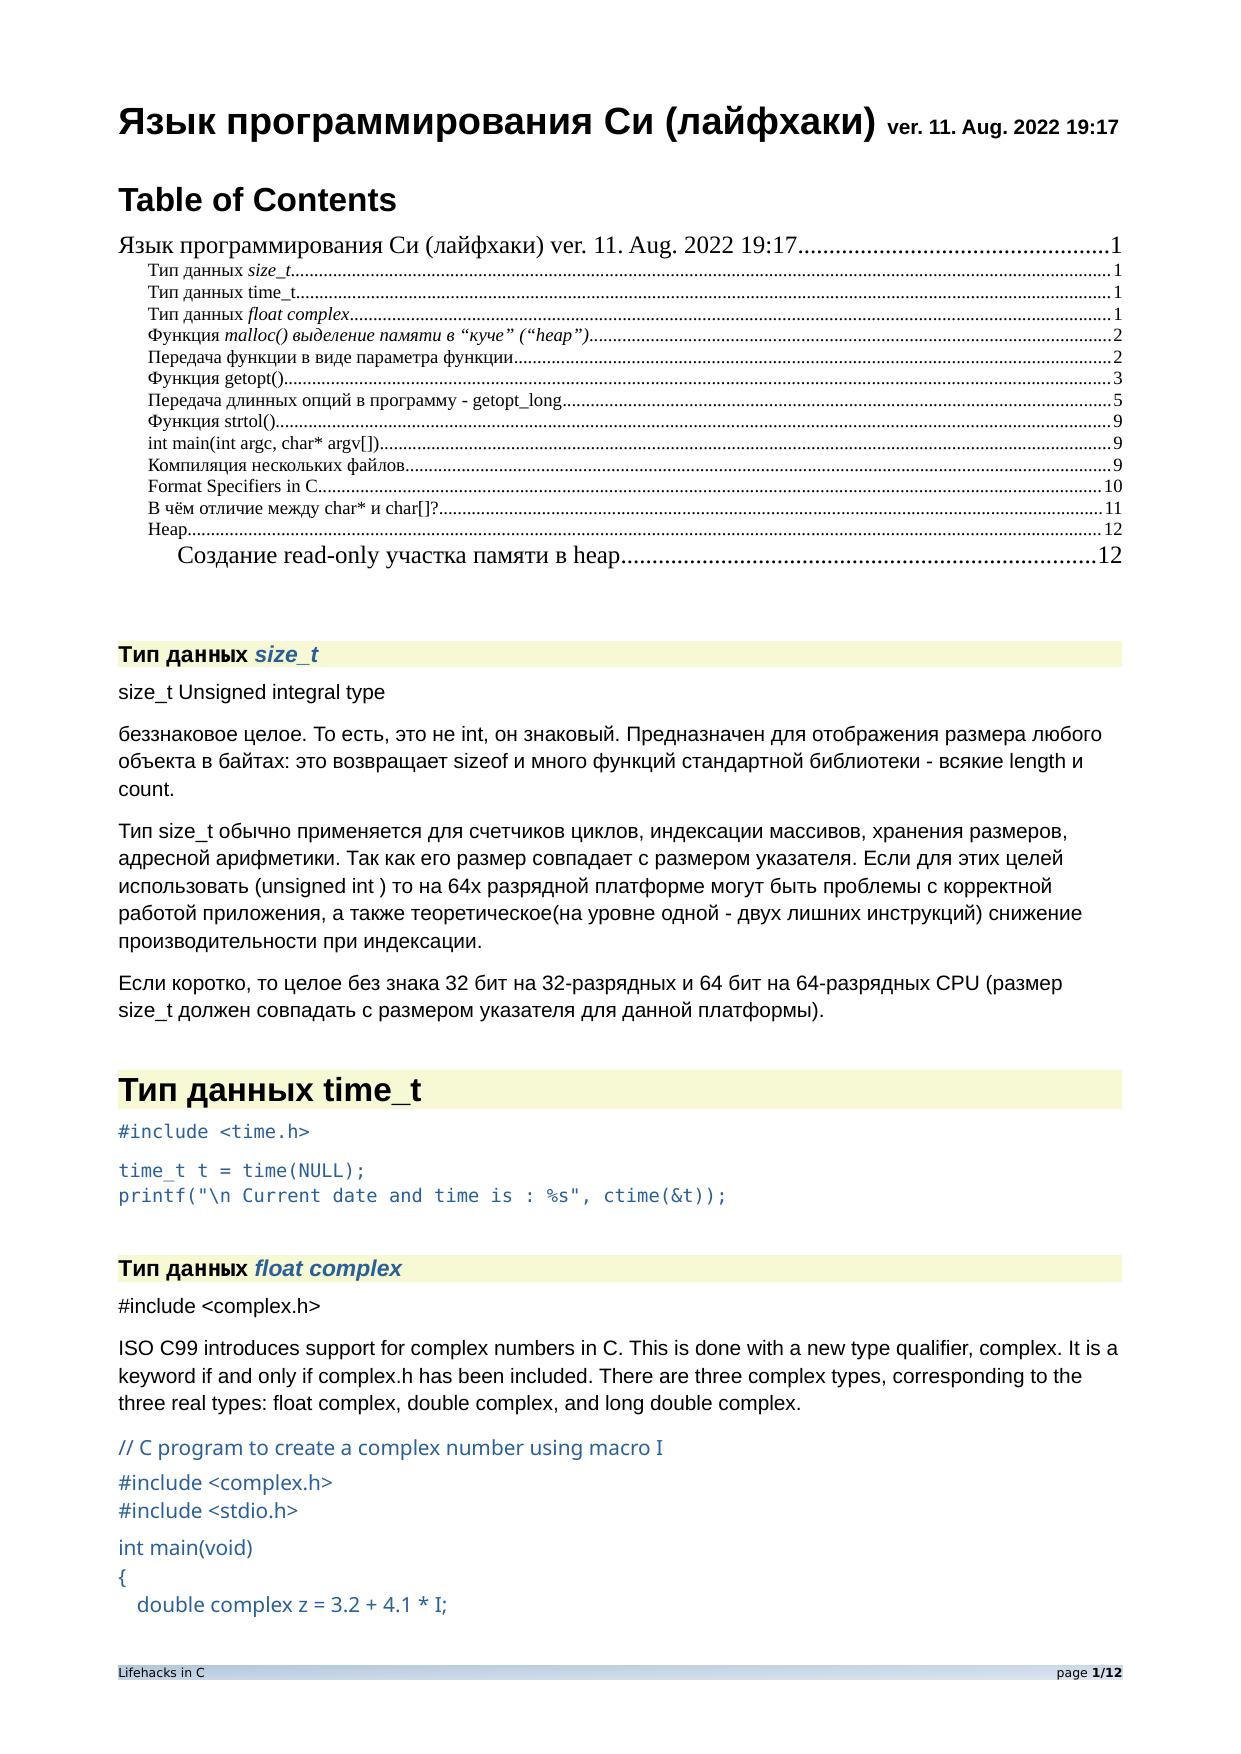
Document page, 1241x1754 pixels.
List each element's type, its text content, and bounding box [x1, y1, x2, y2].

text double complex z = 3.2 + 4.1 * I; [118, 1590, 1122, 1619]
text Тип данных time_t 1 [148, 281, 1122, 302]
text { [118, 1562, 1122, 1590]
text #include <complex.h> [118, 1468, 1122, 1496]
text int main(int argc, char* argv[]) 9 [148, 432, 1122, 453]
subtitle Тип данных size_t [118, 641, 1122, 667]
text беззнаковое целое. То есть, это не int, он знаковый. Предназначен для отображения размера любого объекта в байтах: это возвращает sizeof и много функций стандартной библиотеки - всякие length и count. [118, 722, 1122, 801]
text size_t Unsigned integral type [118, 679, 1122, 703]
text Тип данных float complex 1 [148, 302, 1122, 324]
text printf("\n Current date and time is : %s", ctime(&t)); [118, 1186, 1122, 1207]
text Компиляция нескольких файлов 9 [148, 453, 1122, 475]
text Язык программирования Си (лайфхаки) ver. 11. Aug. 2022 19:17 1 [118, 231, 1122, 259]
text Передача длинных опций в программу - getopt_long 5 [148, 389, 1122, 410]
text Функция malloc() выделение памяти в “куче” (“heap”) 2 [148, 324, 1122, 346]
text time_t t = time(NULL); [118, 1160, 1122, 1182]
text Тип данных size_t 1 [148, 259, 1122, 281]
text Format Specifiers in C 10 [148, 475, 1122, 497]
text #include <complex.h> [118, 1294, 1122, 1318]
text // C program to create a complex number using macro I [118, 1433, 1122, 1462]
subtitle Тип данных float complex [118, 1255, 1122, 1282]
subtitle Язык программирования Си (лайфхаки) ver. 11. Aug. 2022 19:17 [118, 98, 1122, 142]
text В чём отличие между char* и char[]? 11 [148, 497, 1122, 518]
text Функция getopt() 3 [148, 367, 1122, 389]
text int main(void) [118, 1533, 1122, 1562]
text Передача функции в виде параметра функции 2 [148, 346, 1122, 367]
subtitle Table of Contents [118, 180, 1122, 218]
text Функция strtol() 9 [148, 410, 1122, 432]
text Если коротко, то целое без знака 32 бит на 32-разрядных и 64 бит на 64-разрядных CPU (размер size_t должен совпадать с размером указателя для данной платформы). [118, 971, 1122, 1022]
text Тип size_t обычно применяется для счетчиков циклов, индексации массивов, хранения размеров, адресной арифметики. Так как его размер совпадает с размером указателя. Если для этих целей использовать (unsigned int ) то на 64х разрядной платформе могут быть проблемы с корректной работой приложения, а также теоретическое(на уровне одной - двух лишних инструкций) снижение производительности при индексации. [118, 819, 1122, 953]
text #include <stdio.h> [118, 1496, 1122, 1524]
text Создание read-only участка памяти в heap 12 [177, 540, 1122, 568]
subtitle Тип данных time_t [118, 1070, 1122, 1109]
text ISO C99 introduces support for complex numbers in C. This is done with a new type qualifier, complex. It is a keyword if and only if complex.h has been included. There are three complex types, corresponding to the three real types: float complex, double complex, and long double complex. [118, 1336, 1122, 1415]
text #include <time.h> [118, 1121, 1122, 1143]
text Heap 12 [148, 518, 1122, 540]
